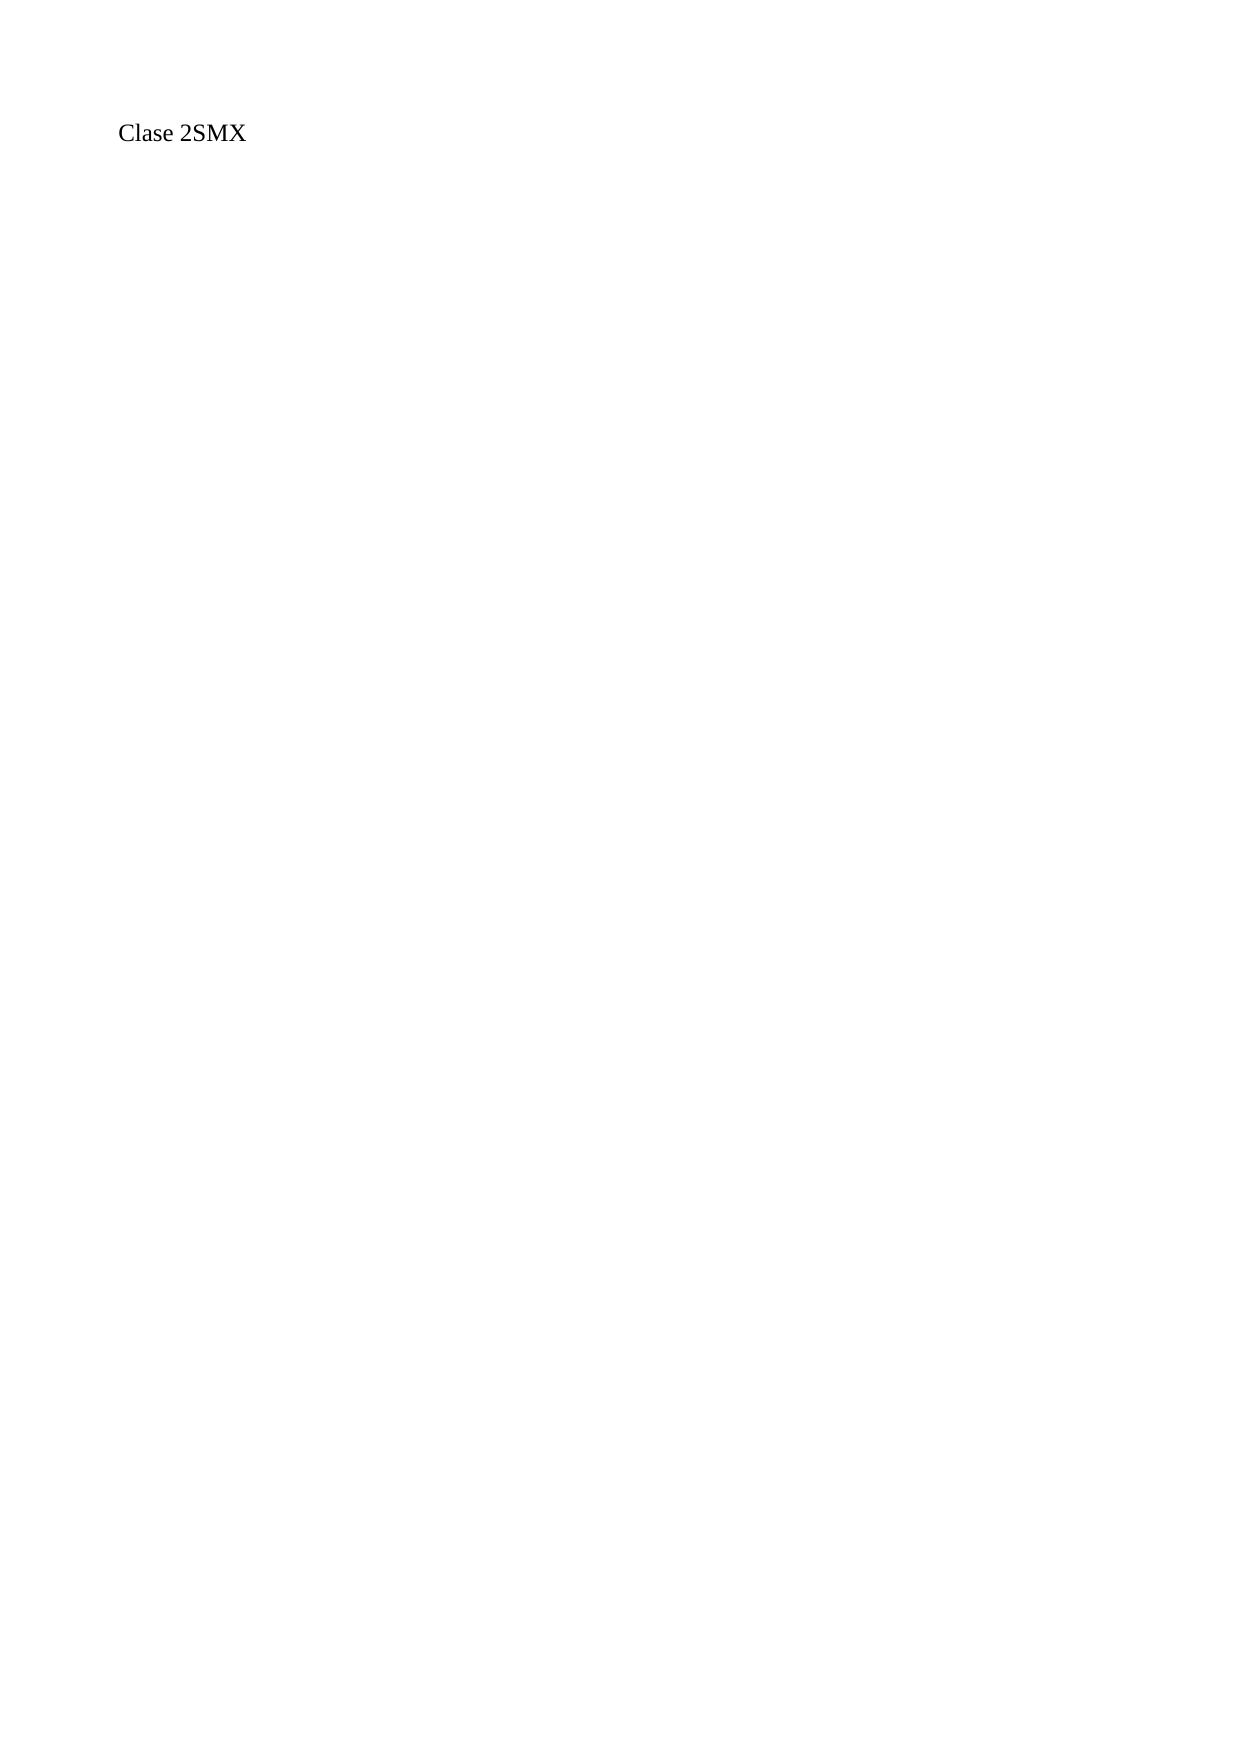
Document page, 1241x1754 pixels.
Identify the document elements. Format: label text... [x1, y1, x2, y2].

text Clase 2SMX [118, 118, 1122, 147]
